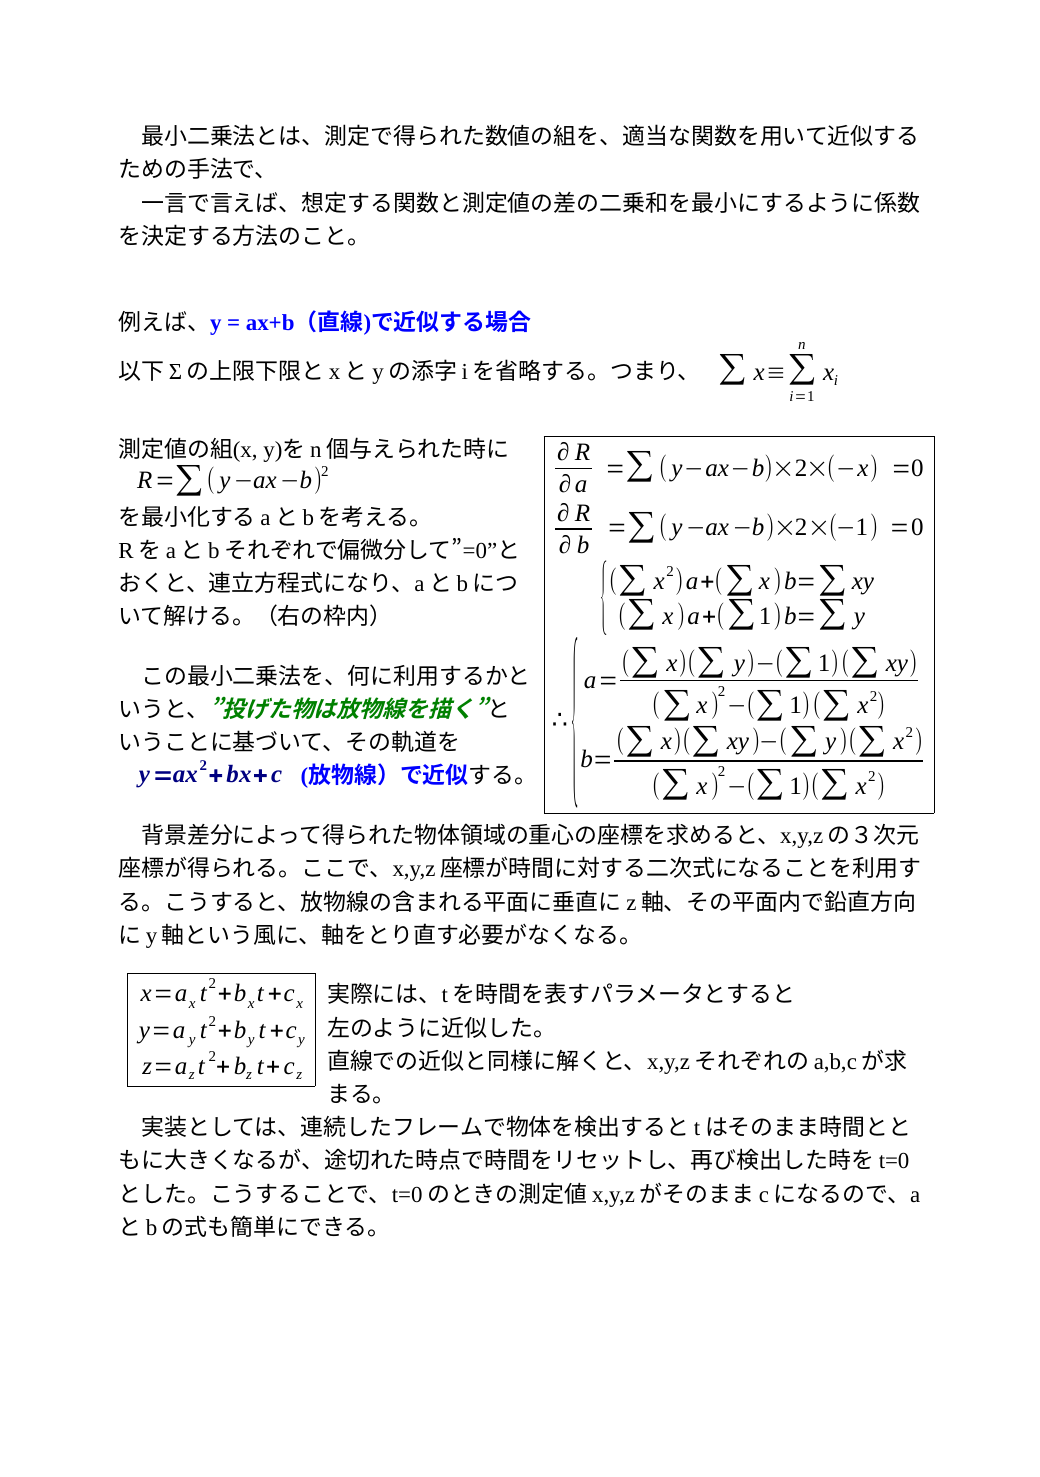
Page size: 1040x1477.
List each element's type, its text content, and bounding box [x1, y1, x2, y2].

text Rをaとbそれぞれで偏微分して”=0”とおくと、連立方程式になり、aとbについて解ける。（右の枠内） [118, 532, 543, 631]
text を最小化するaとbを考える。 [546, 498, 921, 532]
text を最小化するaとbを考える。 [118, 498, 543, 532]
text 左のように近似した。 [130, 1009, 312, 1043]
text 実際には、tを時間を表すパラメータとすると [316, 976, 921, 1009]
text 一言で言えば、想定する関数と測定値の差の二乗和を最小にするように係数を決定する方法のこと。 [118, 184, 921, 251]
text 以下Σの上限下限とxとyの添字iを省略する。つまり、 [118, 337, 921, 404]
text 最小二乗法とは、測定で得られた数値の組を、適当な関数を用いて近似するための手法で、 [118, 118, 921, 184]
text 実装としては、連続したフレームで物体を検出するとtはそのまま時間とともに大きくなるが、途切れた時点で時間をリセットし、再び検出した時をt=0とした。こうすることで、t=0のときの測定値x,y,zがそのままcになるので、aとbの式も簡単にできる。 [118, 1109, 921, 1242]
text 左のように近似した。 [118, 1009, 127, 1043]
text 直線での近似と同様に解くと、x,y,zそれぞれのa,b,cが求まる。 [118, 1043, 921, 1109]
text Rをaとbそれぞれで偏微分して”=0”とおくと、連立方程式になり、aとbについて解ける。（右の枠内） [546, 532, 921, 631]
text 左のように近似した。 [316, 1009, 921, 1043]
text 測定値の組(x, y)をn個与えられた時に [545, 437, 934, 813]
text 背景差分によって得られた物体領域の重心の座標を求めると、x,y,zの３次元座標が得られる。ここで、x,y,z座標が時間に対する二次式になることを利用する。こうすると、放物線の含まれる平面に垂直にz軸、その平面内で鉛直方向にy軸という風に、軸をとり直す必要がなくなる。 [118, 817, 921, 950]
text この最小二乗法を、何に利用するかというと、”投げた物は放物線を描く”ということに基づいて、その軌道を(放物線）で近似する。 [546, 658, 921, 791]
text 実際には、tを時間を表すパラメータとすると [130, 976, 312, 1009]
text 例えば、y = ax+b（直線)で近似する場合 [118, 304, 921, 337]
text この最小二乗法を、何に利用するかというと、”投げた物は放物線を描く”ということに基づいて、その軌道を(放物線）で近似する。 [118, 658, 543, 791]
text 測定値の組(x, y)をn個与えられた時に [118, 431, 921, 813]
